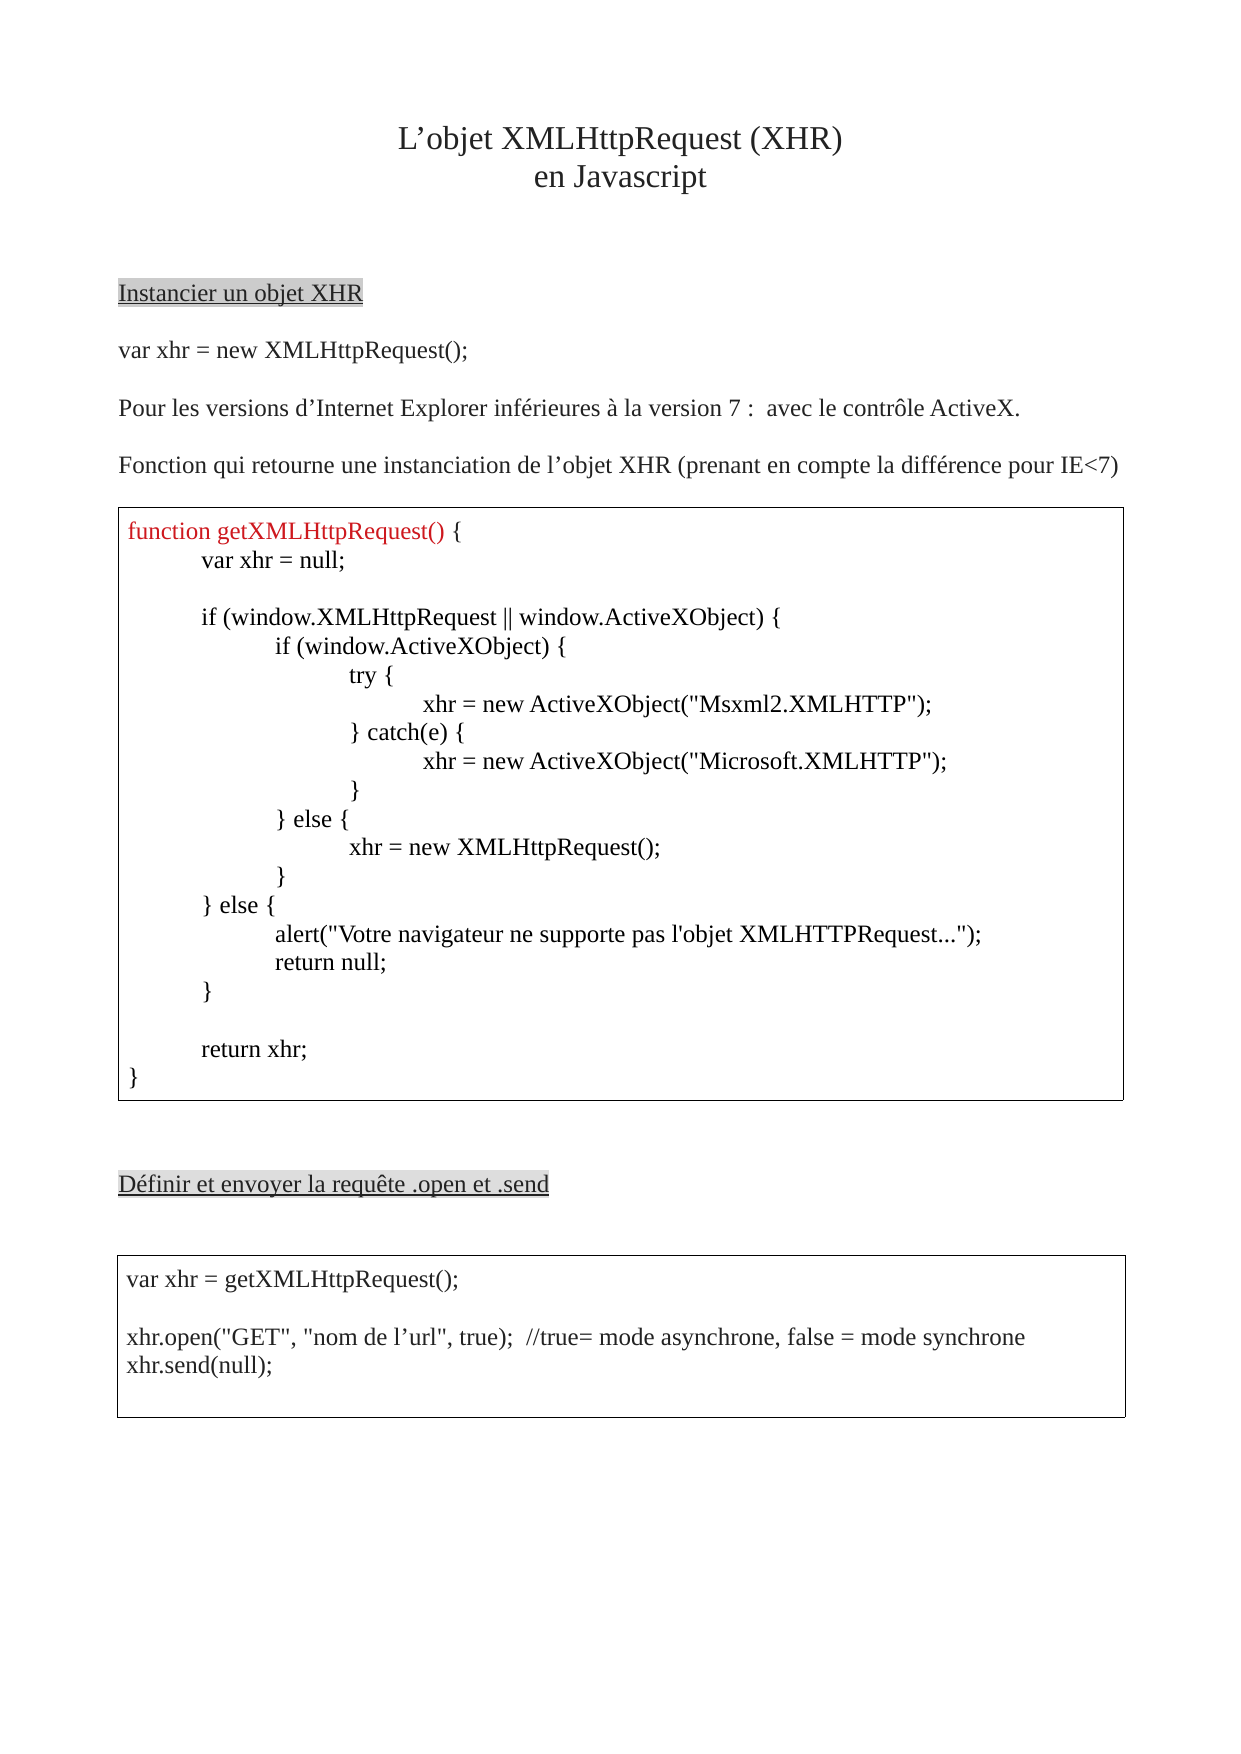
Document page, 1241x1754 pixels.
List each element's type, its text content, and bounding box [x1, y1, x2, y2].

text var xhr = getXMLHttpRequest(); [126, 1264, 1116, 1293]
text xhr = new XMLHttpRequest(); [127, 832, 1114, 861]
text Définir et envoyer la requête .open et .send [118, 1169, 1122, 1198]
text } catch(e) { [127, 717, 1114, 746]
text xhr.send(null); [126, 1351, 1116, 1379]
text Fonction qui retourne une instanciation de l’objet XHR (prenant en compte la différence pour IE<7) [118, 450, 1122, 479]
text if (window.ActiveXObject) { [127, 631, 1114, 660]
text try { [127, 660, 1114, 689]
text return null; [127, 947, 1114, 976]
text Pour les versions d’Internet Explorer inférieures à la version 7 : avec le contrôle ActiveX. [118, 393, 1122, 422]
text return xhr; [127, 1034, 1114, 1062]
text xhr = new ActiveXObject("Microsoft.XMLHTTP"); [127, 746, 1114, 775]
text } [127, 1062, 1114, 1091]
text } [127, 775, 1114, 804]
text } [127, 976, 1114, 1005]
text function getXMLHttpRequest() { [127, 516, 1114, 545]
text var xhr = new XMLHttpRequest(); [118, 335, 1122, 364]
text Instancier un objet XHR [118, 278, 1122, 307]
text en Javascript [118, 156, 1122, 195]
text L’objet XMLHttpRequest (XHR) [118, 118, 1122, 156]
text var xhr = null; [127, 545, 1114, 574]
text alert("Votre navigateur ne supporte pas l'objet XMLHTTPRequest..."); [127, 919, 1114, 947]
text xhr = new ActiveXObject("Msxml2.XMLHTTP"); [127, 689, 1114, 717]
text } else { [127, 804, 1114, 832]
text } [127, 861, 1114, 890]
text xhr.open("GET", "nom de l’url", true); //true= mode asynchrone, false = mode synchrone [126, 1322, 1116, 1351]
text } else { [127, 890, 1114, 919]
text if (window.XMLHttpRequest || window.ActiveXObject) { [127, 602, 1114, 631]
